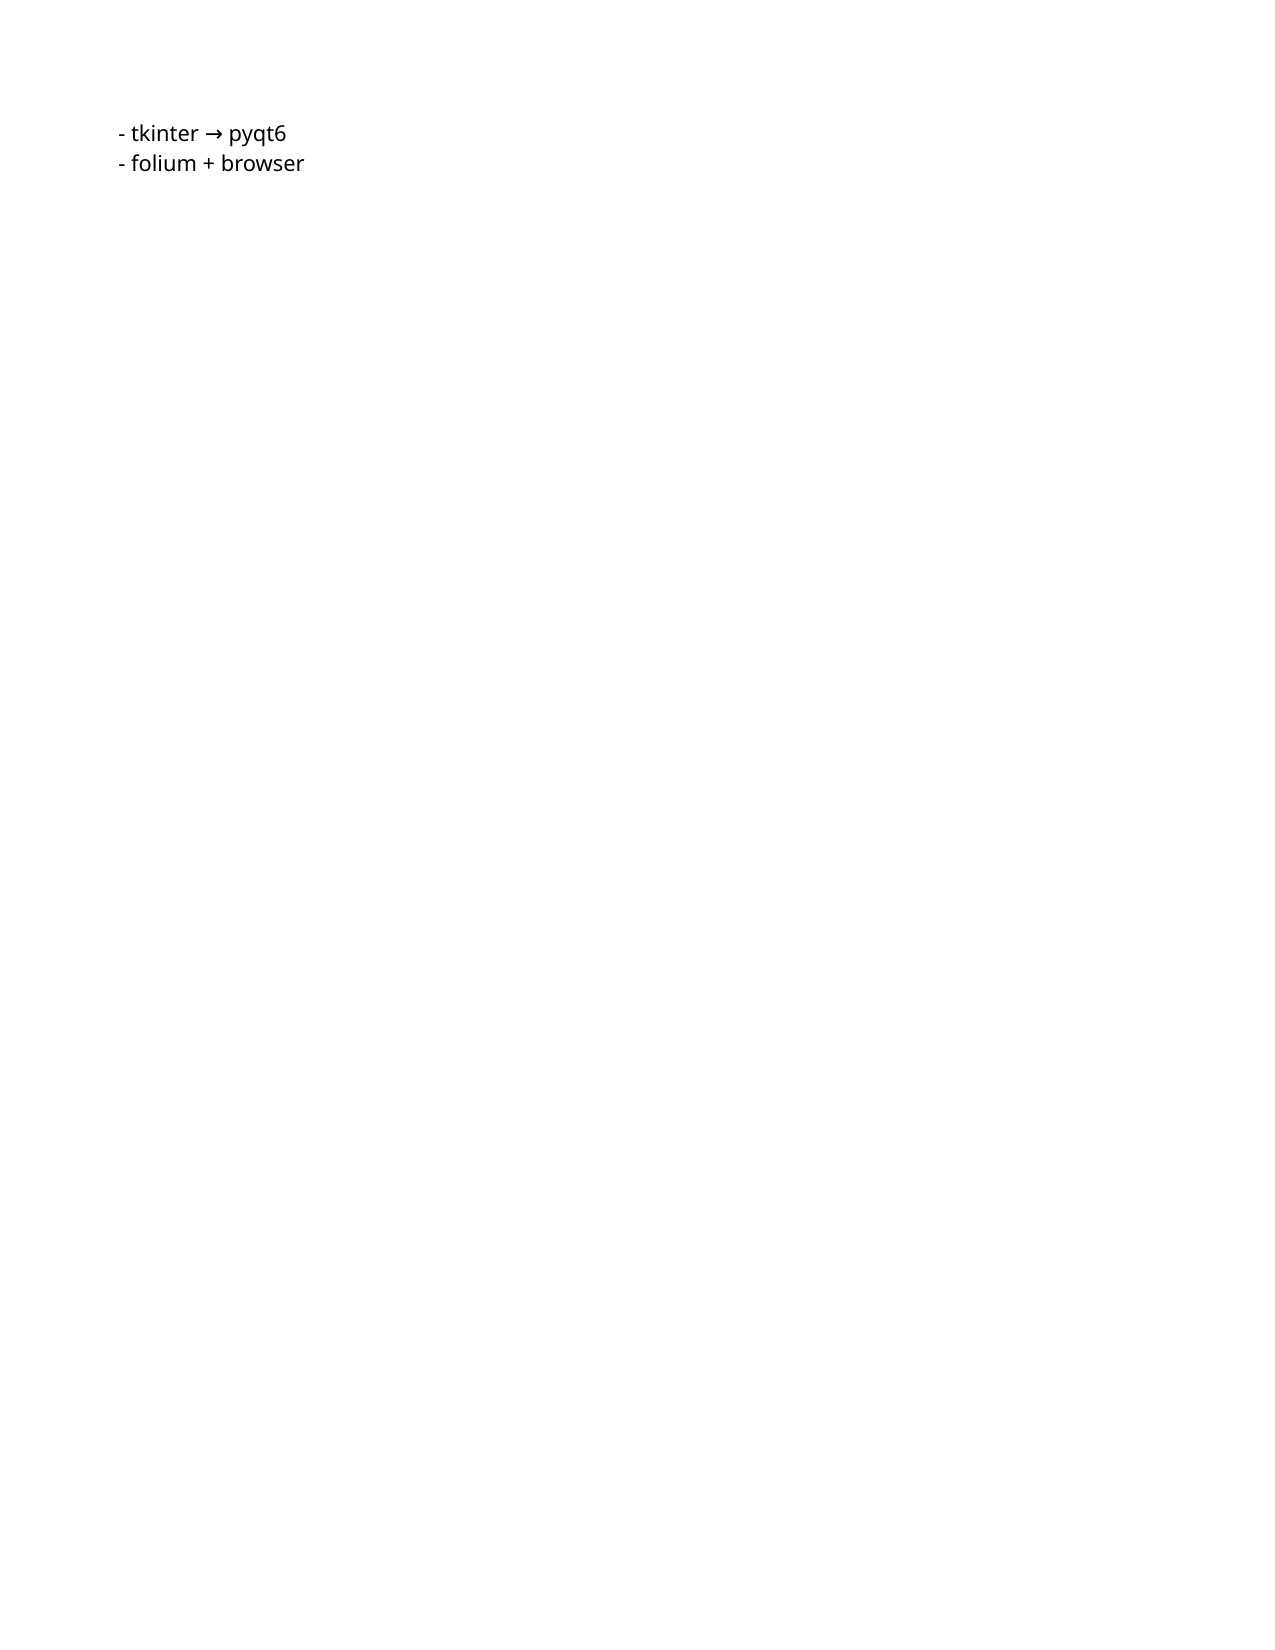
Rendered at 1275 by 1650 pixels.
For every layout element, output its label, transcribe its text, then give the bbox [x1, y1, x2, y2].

text - tkinter → pyqt6 [118, 118, 1157, 148]
text - folium + browser [118, 148, 1157, 178]
